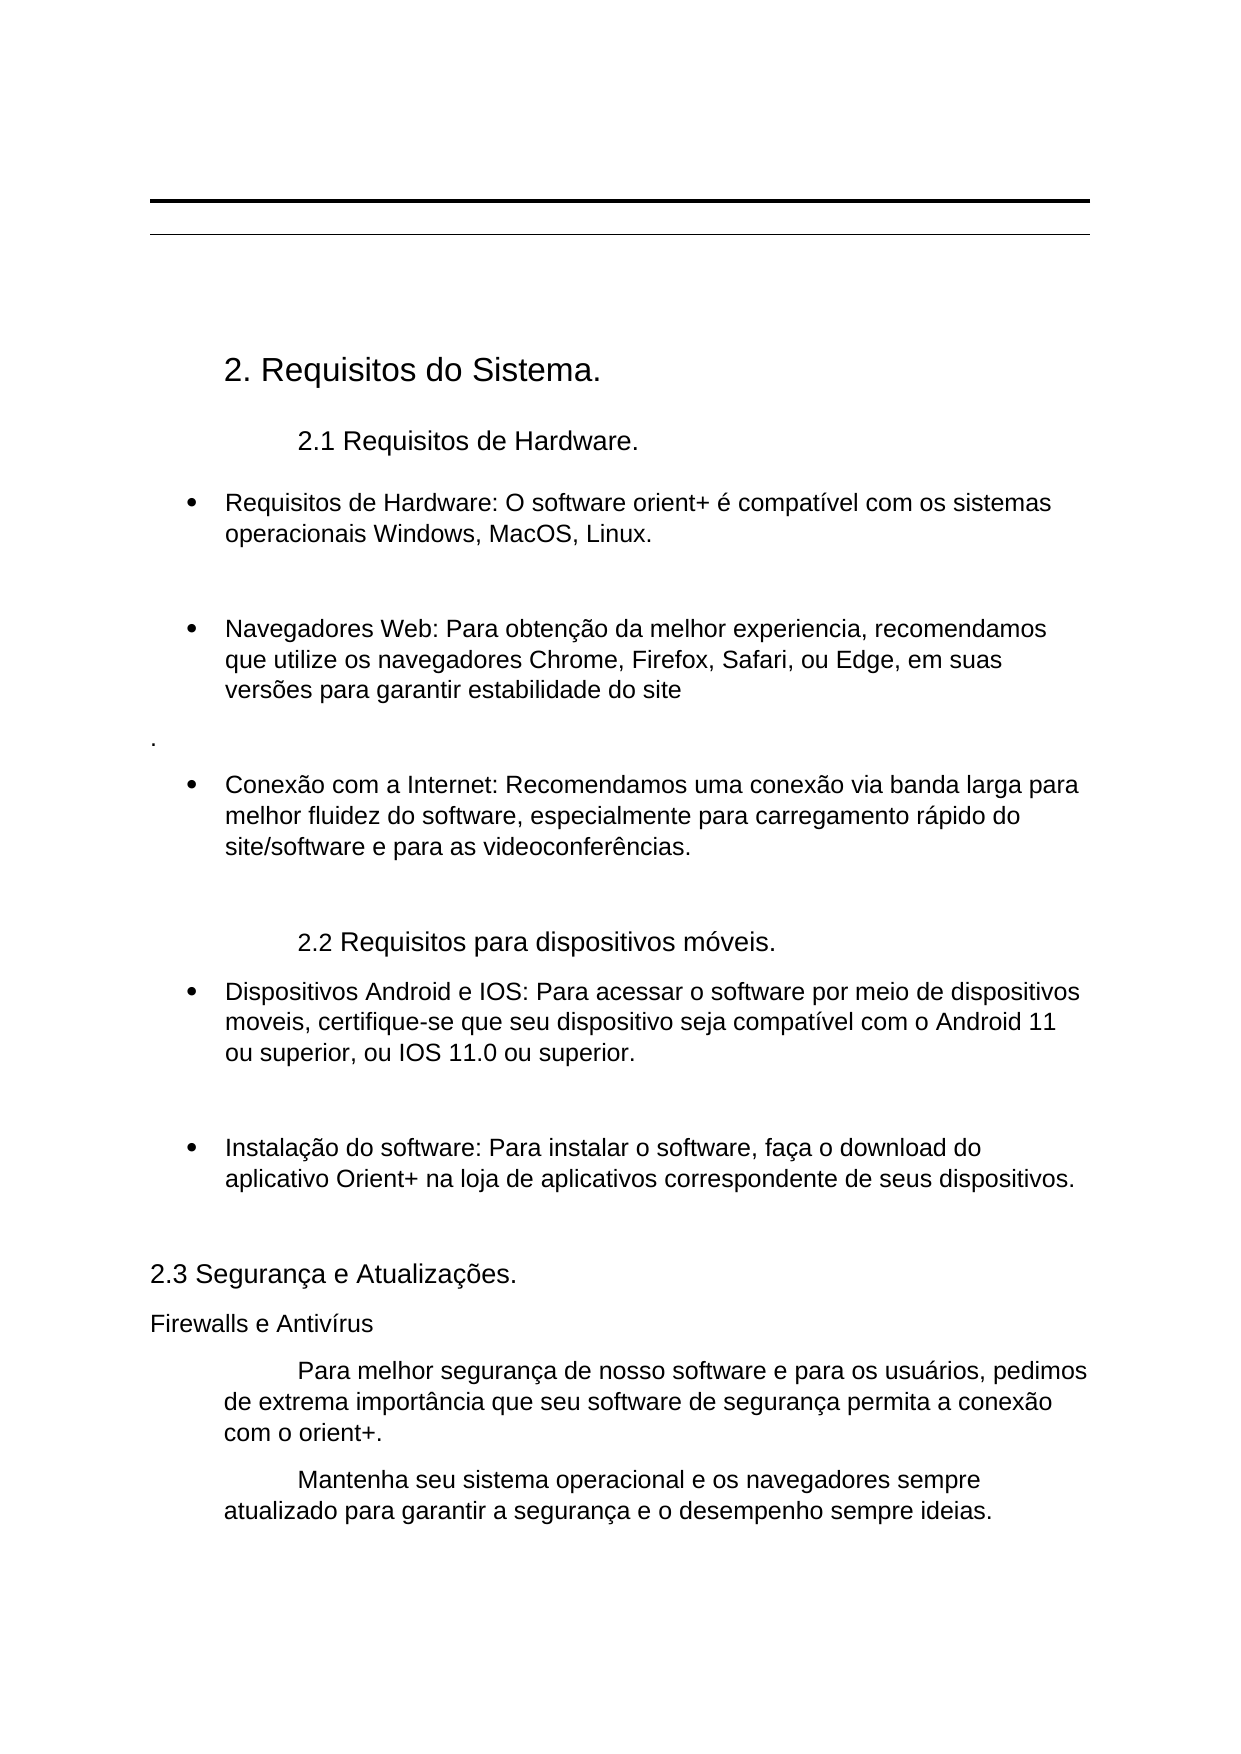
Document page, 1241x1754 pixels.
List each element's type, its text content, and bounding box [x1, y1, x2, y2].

text 2. Requisitos do Sistema. [150, 350, 1090, 389]
text Para melhor segurança de nosso software e para os usuários, pedimos de extrema importância que seu software de segurança permita a conexão com o orient+. [224, 1356, 1090, 1446]
list Instalação do software: Para instalar o software, faça o download do aplicativo Orient+ na loja de aplicativos correspondente de seus dispositivos. [187, 1133, 1090, 1192]
text . [150, 723, 1090, 751]
text 2.2 Requisitos para dispositivos móveis. [224, 926, 1090, 958]
text Mantenha seu sistema operacional e os navegadores sempre atualizado para garantir a segurança e o desempenho sempre ideias. [224, 1465, 1090, 1524]
text 2.1 Requisitos de Hardware. [224, 424, 1090, 456]
list Dispositivos Android e IOS: Para acessar o software por meio de dispositivos moveis, certifique-se que seu dispositivo seja compatível com o Android 11 ou superior, ou IOS 11.0 ou superior. [187, 977, 1090, 1067]
list Requisitos de Hardware: O software orient+ é compatível com os sistemas operacionais Windows, MacOS, Linux. [187, 488, 1090, 548]
list Conexão com a Internet: Recomendamos uma conexão via banda larga para melhor fluidez do software, especialmente para carregamento rápido do site/software e para as videoconferências. [187, 770, 1090, 860]
text Firewalls e Antivírus [150, 1309, 1090, 1337]
list Navegadores Web: Para obtenção da melhor experiencia, recomendamos que utilize os navegadores Chrome, Firefox, Safari, ou Edge, em suas versões para garantir estabilidade do site [187, 614, 1090, 704]
text 2.3 Segurança e Atualizações. [150, 1258, 1090, 1290]
